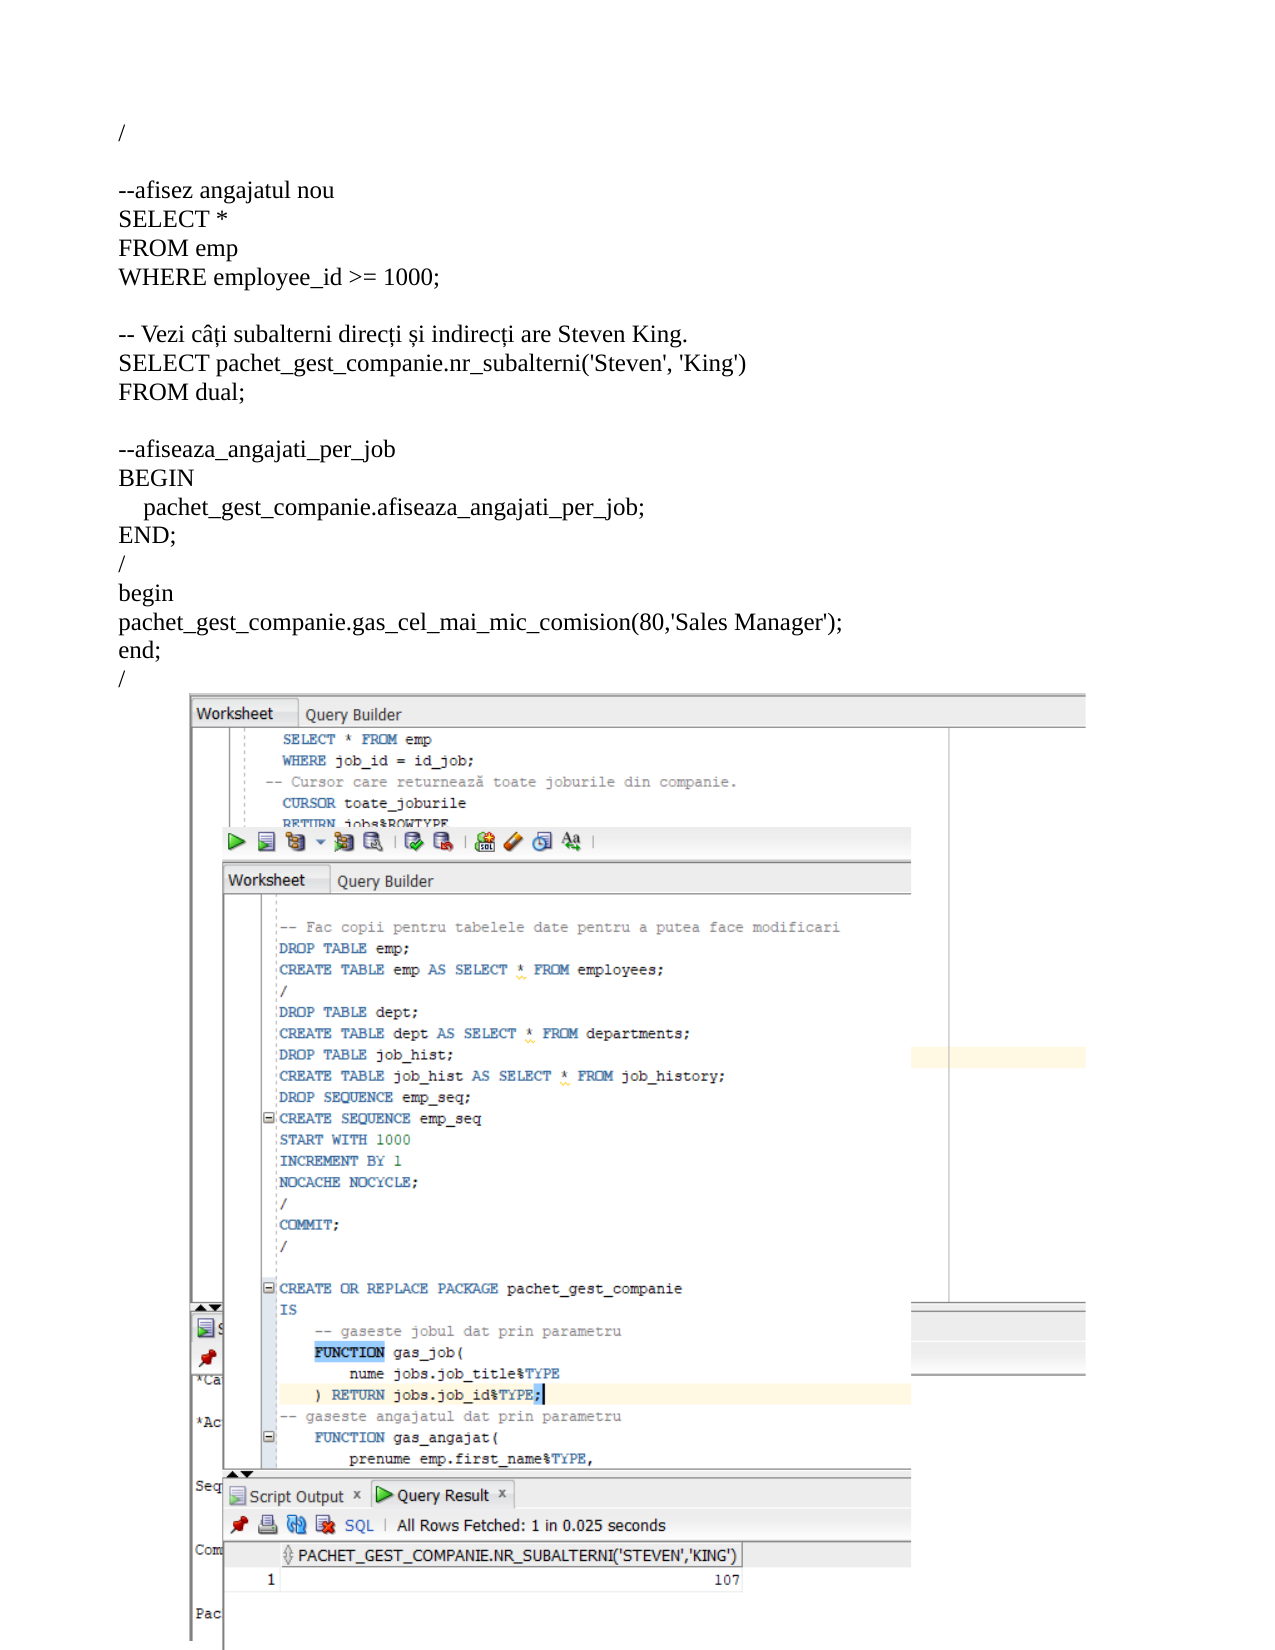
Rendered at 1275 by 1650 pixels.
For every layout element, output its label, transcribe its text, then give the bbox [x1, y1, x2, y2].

text begin [118, 578, 1157, 607]
text SELECT pachet_gest_companie.nr_subalterni('Steven', 'King') [118, 348, 1157, 377]
text --afiseaza_angajati_per_job [118, 434, 1157, 463]
text BEGIN [118, 463, 1157, 492]
text / [118, 664, 1157, 693]
text END; [118, 521, 1157, 549]
text pachet_gest_companie.afiseaza_angajati_per_job; [118, 492, 1157, 521]
text FROM emp [118, 233, 1157, 262]
text --afisez angajatul nou [118, 176, 1157, 204]
text FROM dual; [118, 377, 1157, 406]
text SELECT * [118, 204, 1157, 233]
text / [118, 549, 1157, 578]
text / [118, 118, 1157, 147]
text pachet_gest_companie.gas_cel_mai_mic_comision(80,'Sales Manager'); [118, 607, 1157, 636]
text WHERE employee_id >= 1000; [118, 262, 1157, 291]
text -- Vezi câți subalterni direcți și indirecți are Steven King. [118, 319, 1157, 348]
text end; [118, 636, 1157, 664]
